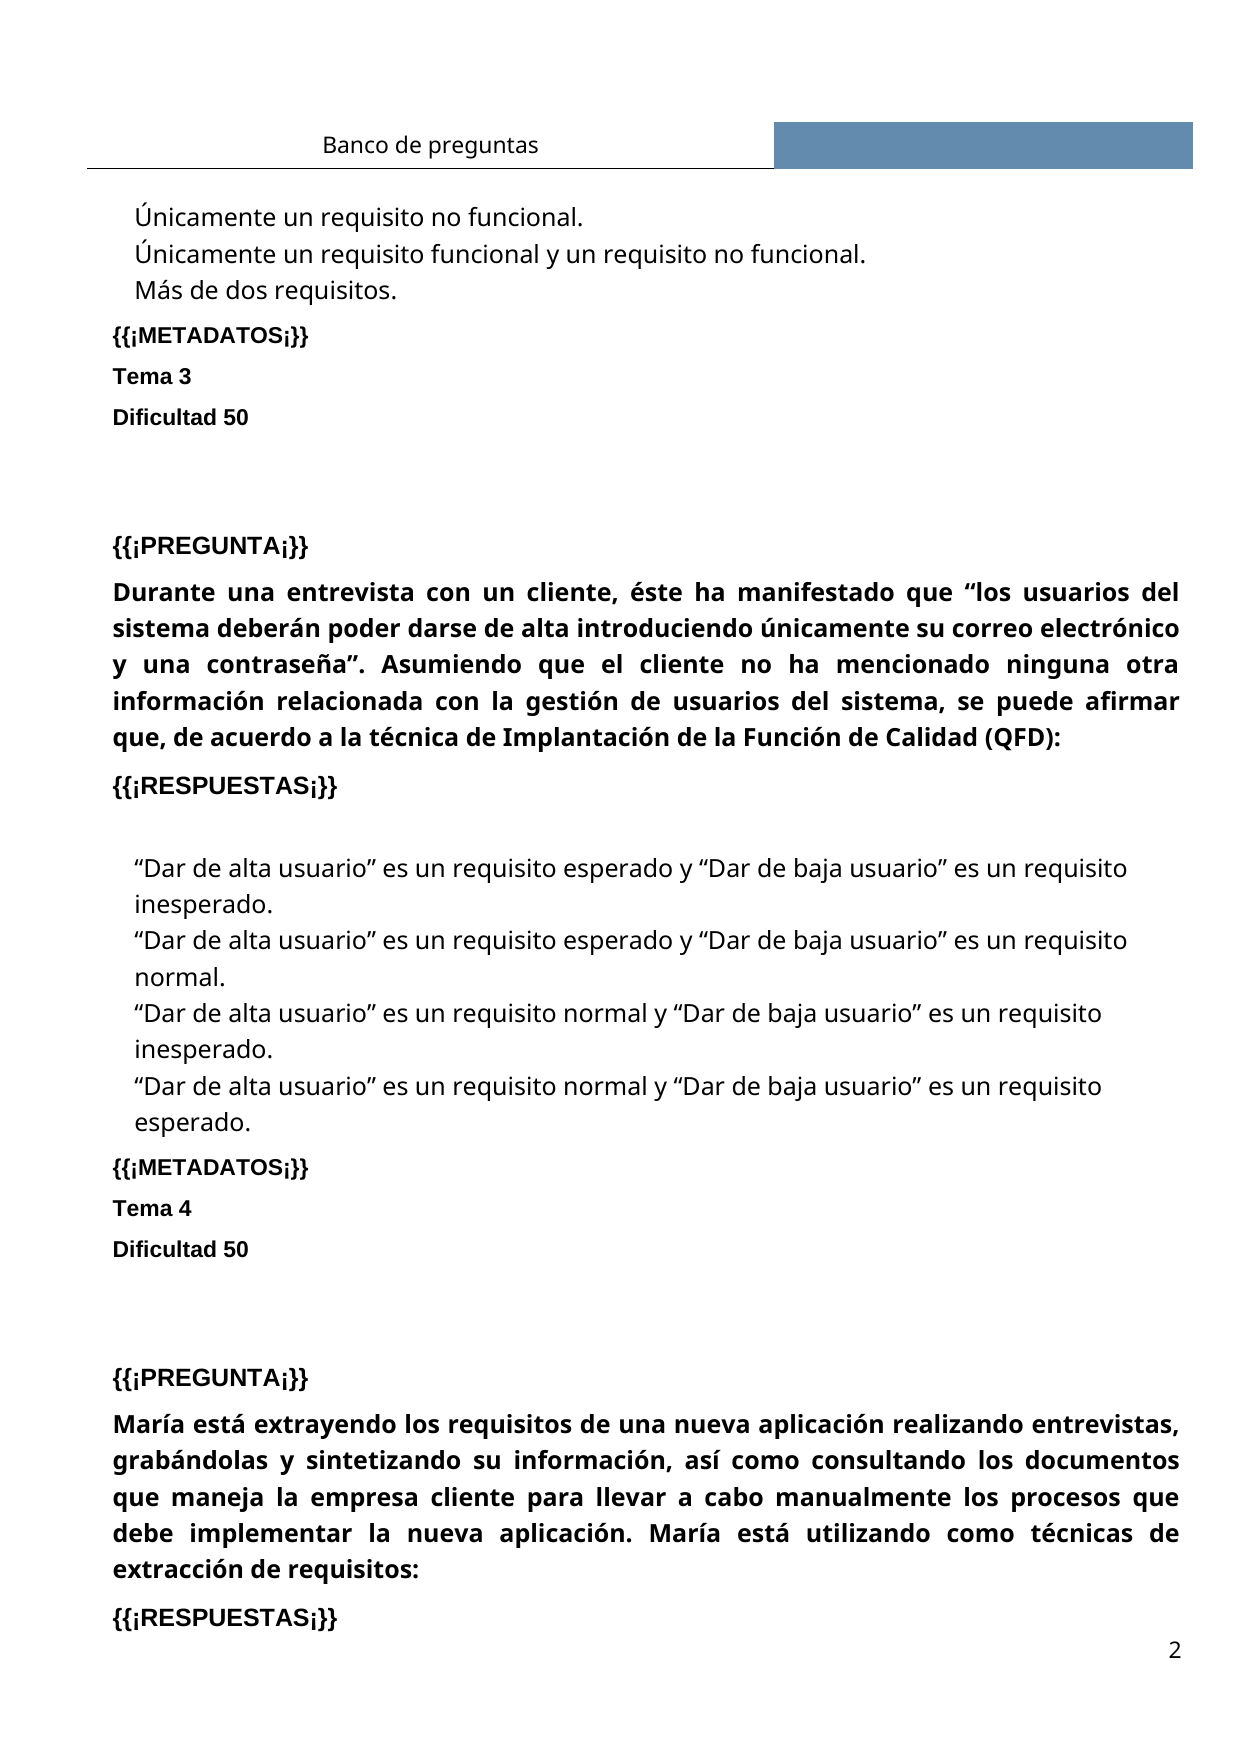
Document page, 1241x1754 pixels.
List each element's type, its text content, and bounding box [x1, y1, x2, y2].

text Dificultad 50 [112, 403, 1181, 430]
text Dificultad 50 [112, 1236, 1181, 1262]
text {{¡METADATOS¡}} [112, 322, 1181, 348]
text “Dar de alta usuario” es un requisito esperado y “Dar de baja usuario” es un requisito inesperado. [134, 850, 1181, 921]
text Durante una entrevista con un cliente, éste ha manifestado que “los usuarios del sistema deberán poder darse de alta introduciendo únicamente su correo electrónico y una contraseña”. Asumiendo que el cliente no ha mencionado ninguna otra información relacionada con la gestión de usuarios del sistema, se puede afirmar que, de acuerdo a la técnica de Implantación de la Función de Calidad (QFD): [112, 574, 1181, 754]
text “Dar de alta usuario” es un requisito esperado y “Dar de baja usuario” es un requisito normal. [134, 923, 1181, 993]
text María está extrayendo los requisitos de una nueva aplicación realizando entrevistas, grabándolas y sintetizando su información, así como consultando los documentos que maneja la empresa cliente para llevar a cabo manualmente los procesos que debe implementar la nueva aplicación. María está utilizando como técnicas de extracción de requisitos: [112, 1406, 1181, 1586]
text Únicamente un requisito funcional y un requisito no funcional. [134, 236, 1181, 271]
text {{¡RESPUESTAS¡}} [112, 1603, 1181, 1632]
text {{¡PREGUNTA¡}} [112, 1363, 1181, 1392]
text Únicamente un requisito no funcional. [134, 200, 1181, 234]
text {{¡METADATOS¡}} [112, 1154, 1181, 1180]
text {{¡PREGUNTA¡}} [112, 531, 1181, 560]
text “Dar de alta usuario” es un requisito normal y “Dar de baja usuario” es un requisito esperado. [134, 1068, 1181, 1139]
text Más de dos requisitos. [134, 273, 1181, 307]
text {{¡RESPUESTAS¡}} [112, 771, 1181, 799]
text Tema 3 [112, 363, 1181, 389]
text “Dar de alta usuario” es un requisito normal y “Dar de baja usuario” es un requisito inesperado. [134, 996, 1181, 1066]
text Tema 4 [112, 1194, 1181, 1221]
